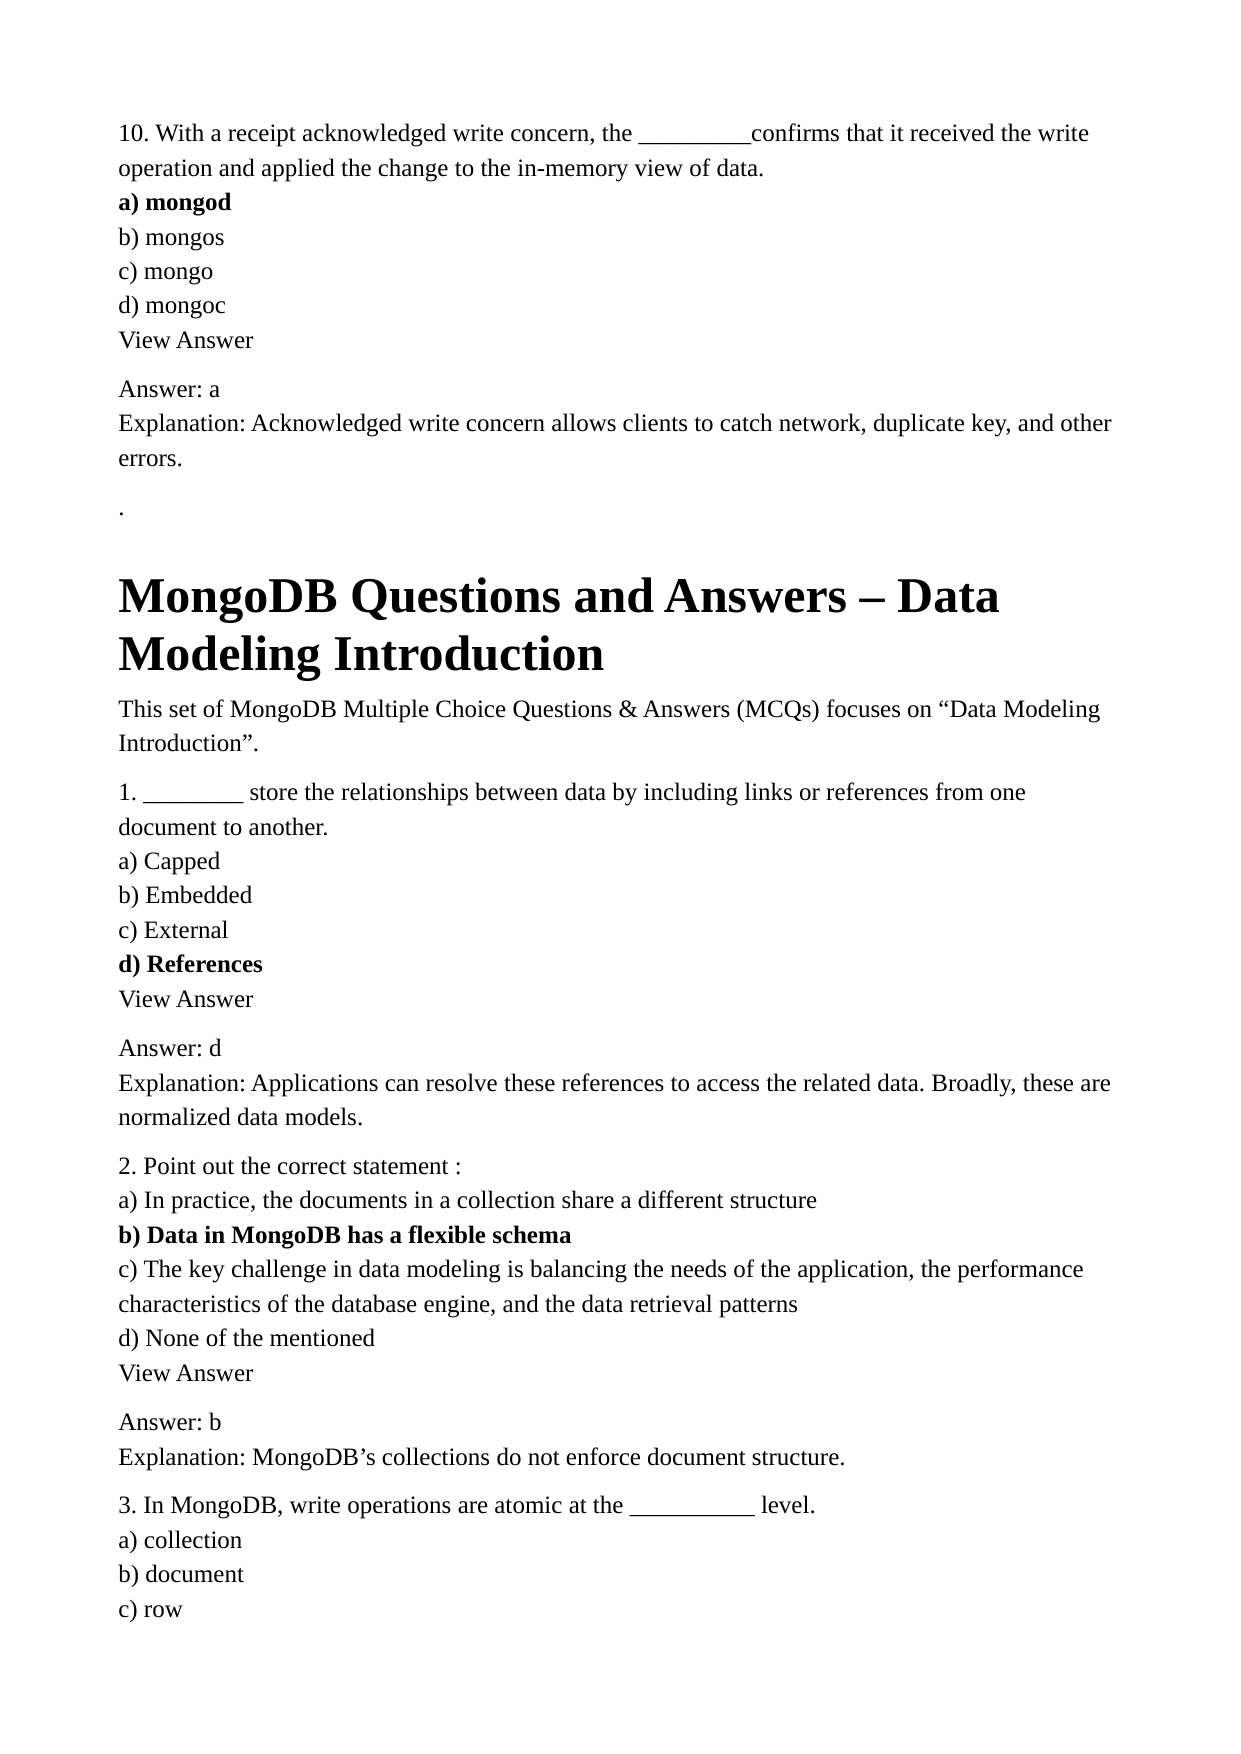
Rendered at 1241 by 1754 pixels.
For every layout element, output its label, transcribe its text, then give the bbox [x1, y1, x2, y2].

subtitle MongoDB Questions and Answers – Data Modeling Introduction [118, 566, 1122, 681]
text 1. ________ store the relationships between data by including links or references from one document to another. a) Capped b) Embedded c) External d) References View Answer [118, 777, 1122, 1013]
text This set of MongoDB Multiple Choice Questions & Answers (MCQs) focuses on “Data Modeling Introduction”. [118, 694, 1122, 757]
text . [118, 492, 1122, 521]
text Answer: a Explanation: Acknowledged write concern allows clients to catch network, duplicate key, and other errors. [118, 374, 1122, 472]
text 10. With a receipt acknowledged write concern, the _________confirms that it received the write operation and applied the change to the in-memory view of data. a) mongod b) mongos c) mongo d) mongoc View Answer [118, 118, 1122, 354]
text Answer: b Explanation: MongoDB’s collections do not enforce document structure. [118, 1407, 1122, 1470]
text Answer: d Explanation: Applications can resolve these references to access the related data. Broadly, these are normalized data models. [118, 1033, 1122, 1131]
text 2. Point out the correct statement : a) In practice, the documents in a collection share a different structure b) Data in MongoDB has a flexible schema c) The key challenge in data modeling is balancing the needs of the application, the performance characteristics of the database engine, and the data retrieval patterns d) None of the mentioned View Answer [118, 1151, 1122, 1387]
text 3. In MongoDB, write operations are atomic at the __________ level. a) collection b) document c) row [118, 1491, 1122, 1623]
